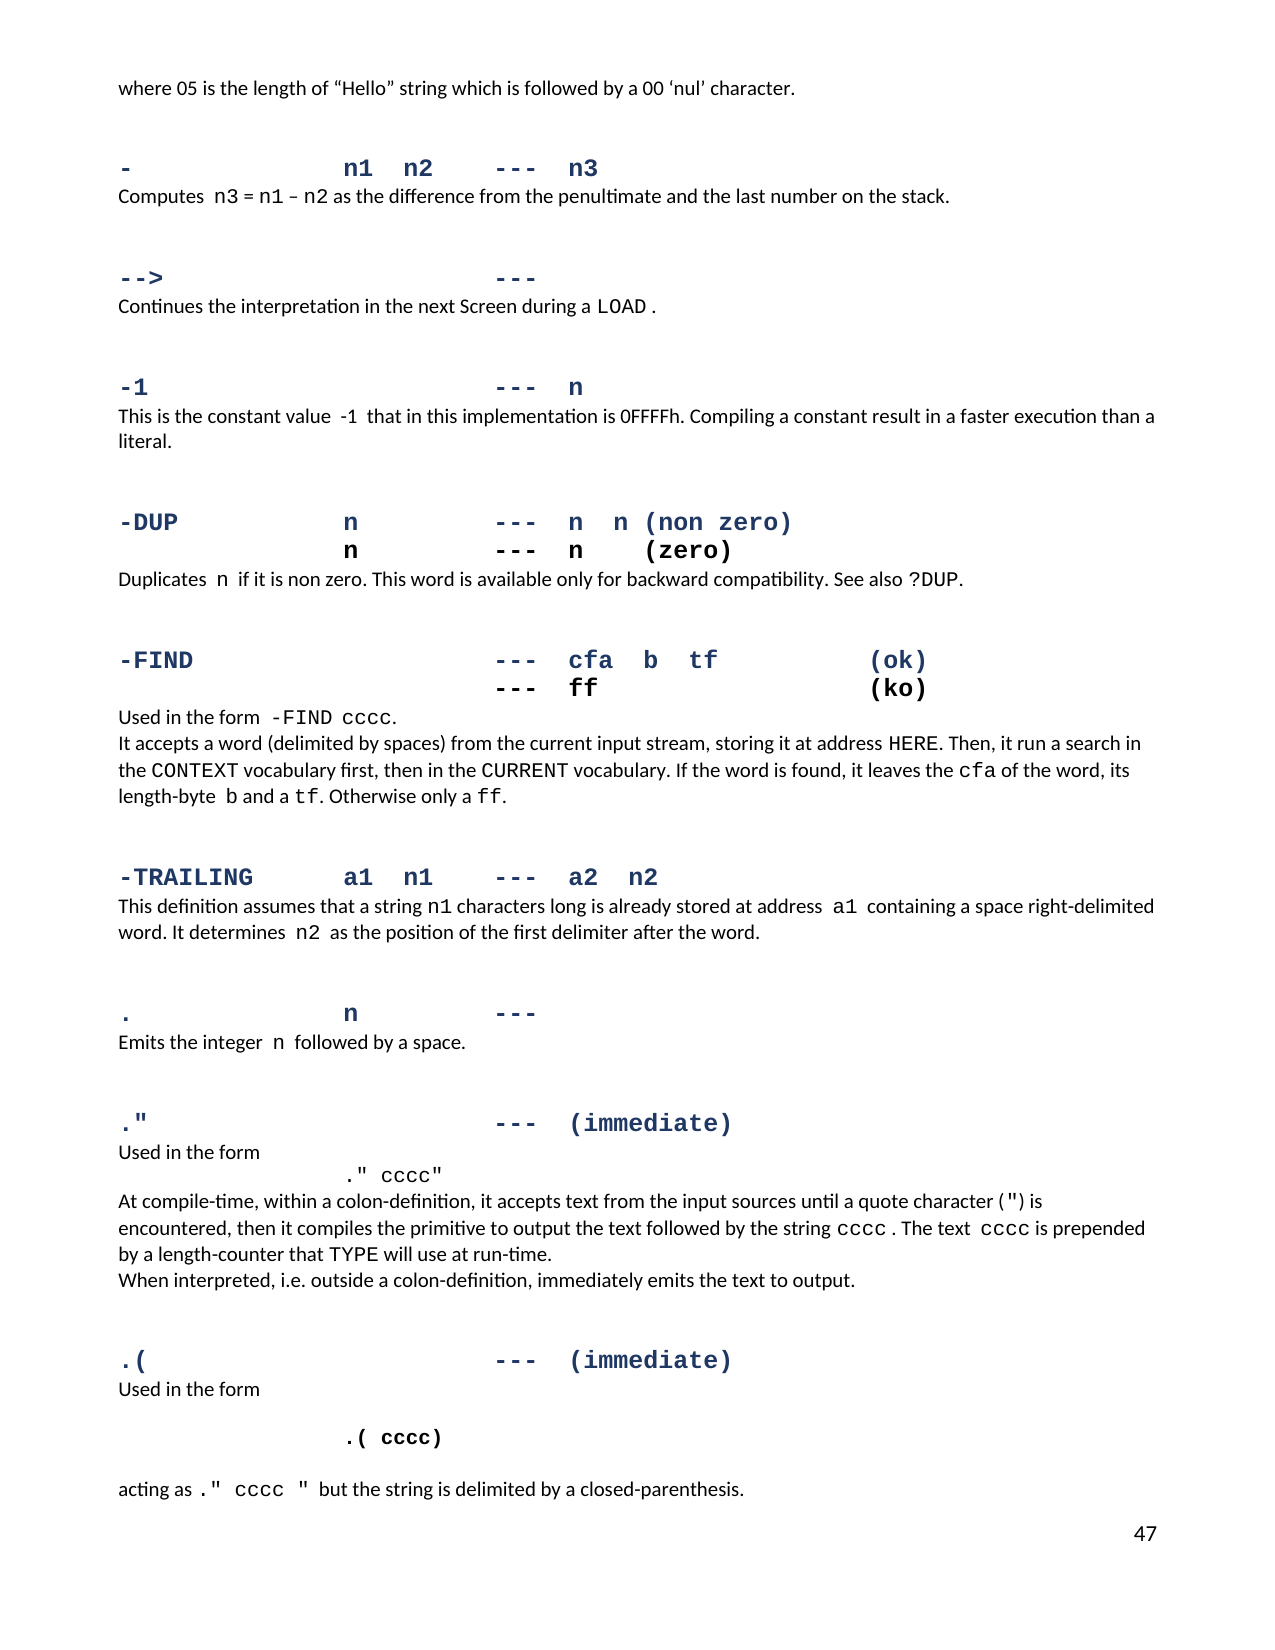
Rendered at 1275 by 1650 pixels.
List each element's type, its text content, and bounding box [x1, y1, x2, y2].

text This definition assumes that a string n1 characters long is already stored at address a1 containing a space right-delimited word. It determines n2 as the position of the first delimiter after the word. [118, 893, 1157, 946]
text Duplicates n if it is non zero. This word is available only for backward compatibility. See also ?DUP. [118, 566, 1157, 592]
text acting as ." cccc " but the string is delimited by a closed-parenthesis. [118, 1476, 1157, 1503]
text n --- n (zero) [118, 537, 1157, 566]
subtitle ." --- (immediate) [118, 1111, 1157, 1139]
subtitle -FIND --- cfa b tf (ok) [118, 647, 1157, 676]
subtitle .( --- (immediate) [118, 1348, 1157, 1376]
text Used in the form [118, 1139, 1157, 1164]
text Used in the form [118, 1376, 1157, 1402]
text .( cccc) [118, 1427, 1157, 1451]
text At compile-time, within a colon-definition, it accepts text from the input sources until a quote character (") is encountered, then it compiles the primitive to output the text followed by the string cccc . The text cccc is prepended by a length-counter that TYPE will use at run-time. [118, 1188, 1157, 1268]
subtitle --> --- [118, 265, 1157, 293]
text Computes n3 = n1 – n2 as the difference from the penultimate and the last number on the stack. [118, 184, 1157, 210]
text Used in the form -FIND cccc. [118, 704, 1157, 730]
subtitle -DUP n --- n n (non zero) [118, 509, 1157, 537]
text Continues the interpretation in the next Screen during a LOAD . [118, 293, 1157, 320]
text When interpreted, i.e. outside a colon-definition, immediately emits the text to output. [118, 1268, 1157, 1293]
subtitle . n --- [118, 1001, 1157, 1029]
text This is the constant value -1 that in this implementation is 0FFFFh. Compiling a constant result in a faster execution than a literal. [118, 403, 1157, 454]
text where 05 is the length of “Hello” string which is followed by a 00 ‘nul’ character. [118, 75, 1157, 100]
text Emits the integer n followed by a space. [118, 1029, 1157, 1056]
subtitle -1 --- n [118, 375, 1157, 403]
subtitle -TRAILING a1 n1 --- a2 n2 [118, 865, 1157, 893]
text ." cccc" [118, 1164, 1157, 1188]
text It accepts a word (delimited by spaces) from the current input stream, storing it at address HERE. Then, it run a search in the CONTEXT vocabulary first, then in the CURRENT vocabulary. If the word is found, it leaves the cfa of the word, its length-byte b and a tf. Otherwise only a ff. [118, 730, 1157, 810]
text --- ff (ko) [118, 676, 1157, 704]
subtitle - n1 n2 --- n3 [118, 155, 1157, 184]
